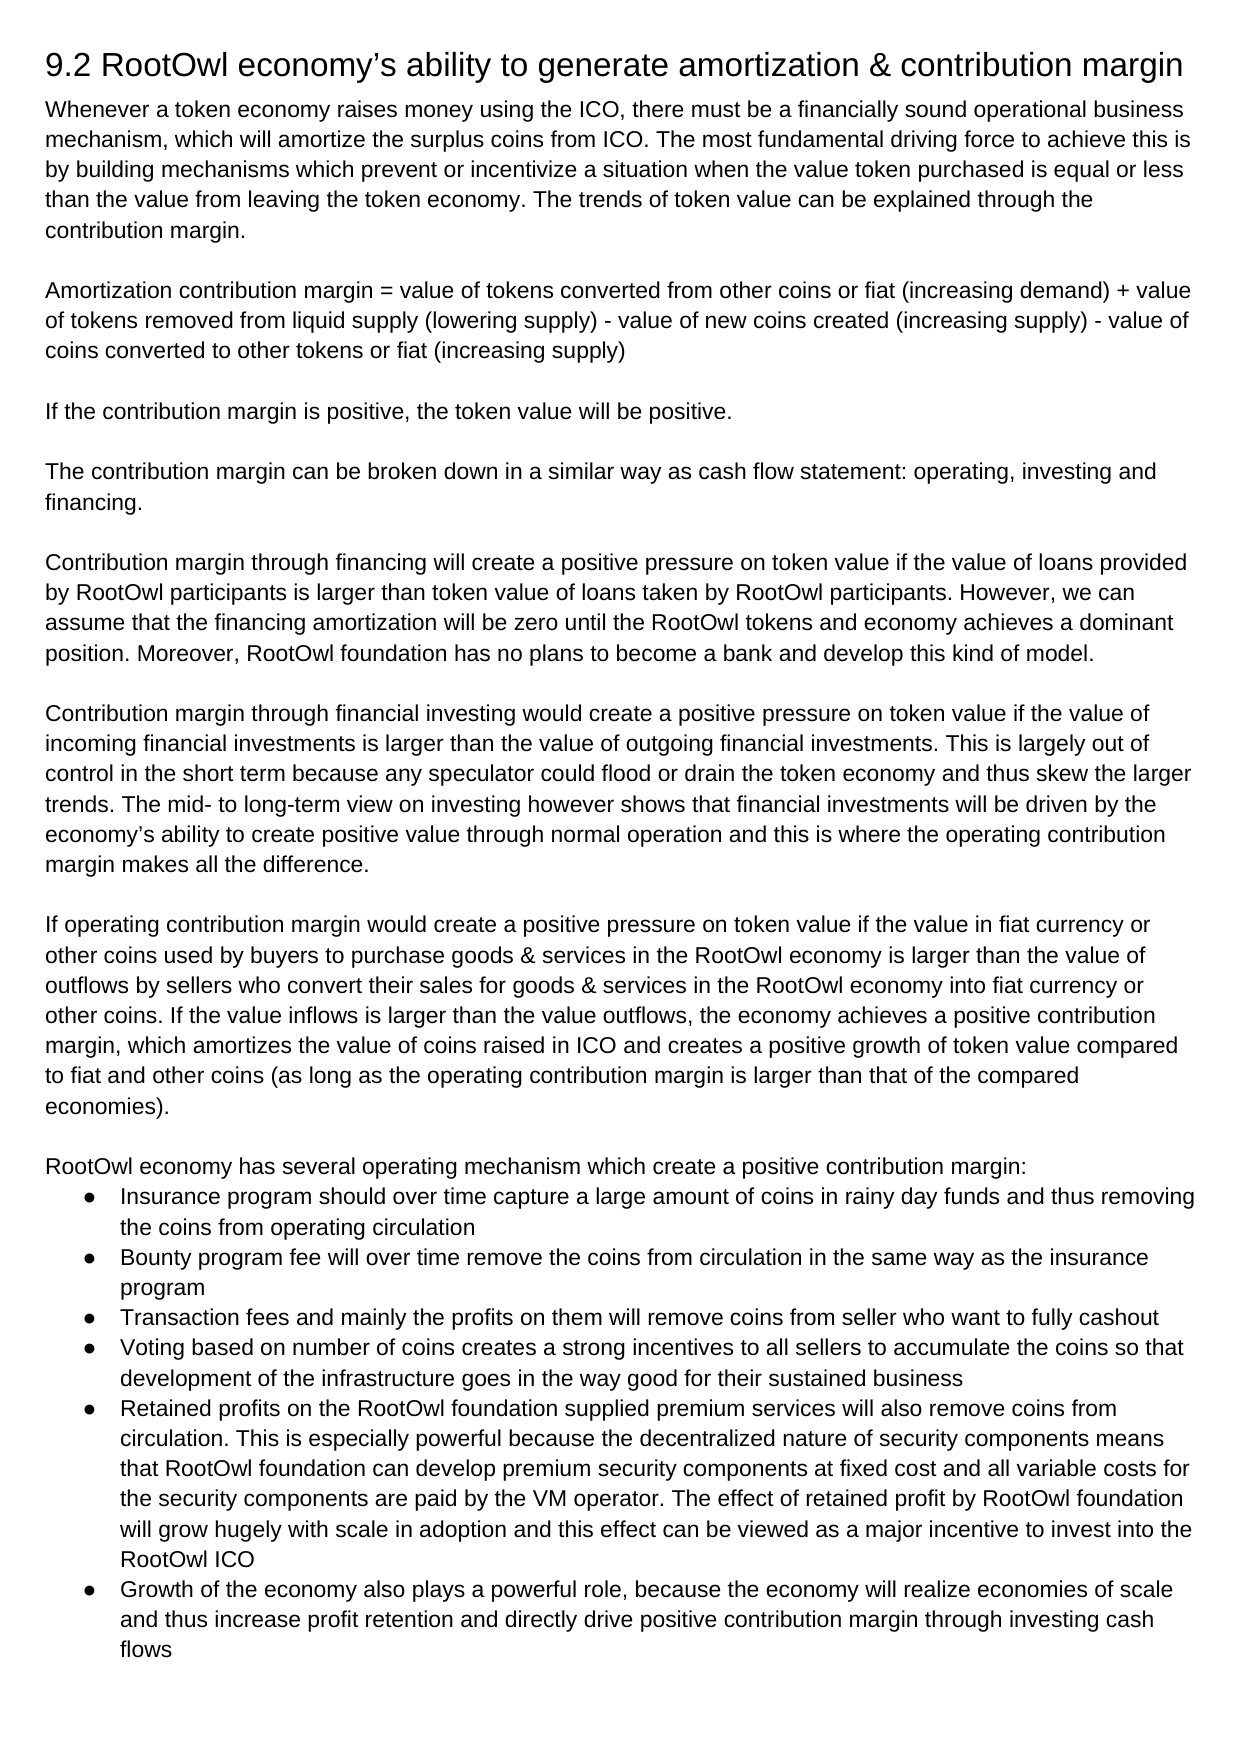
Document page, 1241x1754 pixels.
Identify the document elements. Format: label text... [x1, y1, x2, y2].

text Contribution margin through financial investing would create a positive pressure on token value if the value of incoming financial investments is larger than the value of outgoing financial investments. This is largely out of control in the short term because any speculator could flood or drain the token economy and thus skew the larger trends. The mid- to long-term view on investing however shows that financial investments will be driven by the economy’s ability to create positive value through normal operation and this is where the operating contribution margin makes all the difference. [45, 700, 1195, 877]
list Transaction fees and mainly the profits on them will remove coins from seller who want to fully cashout [82, 1304, 1195, 1331]
list Retained profits on the RootOwl foundation supplied premium services will also remove coins from circulation. This is especially powerful because the decentralized nature of security components means that RootOwl foundation can develop premium security components at fixed cost and all variable costs for the security components are paid by the VM operator. The effect of retained profit by RootOwl foundation will grow hugely with scale in adoption and this effect can be viewed as a major incentive to invest into the RootOwl ICO [82, 1395, 1195, 1572]
list Growth of the economy also plays a powerful role, because the economy will realize economies of scale and thus increase profit retention and directly drive positive contribution margin through investing cash flows [82, 1576, 1195, 1663]
text If operating contribution margin would create a positive pressure on token value if the value in fiat currency or other coins used by buyers to purchase goods & services in the RootOwl economy is larger than the value of outflows by sellers who convert their sales for goods & services in the RootOwl economy into fiat currency or other coins. If the value inflows is larger than the value outflows, the economy achieves a positive contribution margin, which amortizes the value of coins raised in ICO and creates a positive growth of token value compared to fiat and other coins (as long as the operating contribution margin is larger than that of the compared economies). [45, 911, 1195, 1119]
list Bounty program fee will over time remove the coins from circulation in the same way as the insurance program [82, 1244, 1195, 1300]
list Insurance program should over time capture a large amount of coins in rainy day funds and thus removing the coins from operating circulation [82, 1183, 1195, 1240]
text Contribution margin through financing will create a positive pressure on token value if the value of loans provided by RootOwl participants is larger than token value of loans taken by RootOwl participants. However, we can assume that the financing amortization will be zero until the RootOwl tokens and economy achieves a dominant position. Moreover, RootOwl foundation has no plans to become a bank and develop this kind of model. [45, 549, 1195, 666]
text The contribution margin can be broken down in a similar way as cash flow statement: operating, investing and financing. [45, 458, 1195, 515]
text Whenever a token economy raises money using the ICO, there must be a financially sound operational business mechanism, which will amortize the surplus coins from ICO. The most fundamental driving force to achieve this is by building mechanisms which prevent or incentivize a situation when the value token purchased is equal or less than the value from leaving the token economy. The trends of token value can be explained through the contribution margin. [45, 96, 1195, 243]
list Voting based on number of coins creates a strong incentives to all sellers to accumulate the coins so that development of the infrastructure goes in the way good for their sustained business [82, 1334, 1195, 1391]
subtitle 9.2 RootOwl economy’s ability to generate amortization & contribution margin [45, 45, 1195, 83]
text If the contribution margin is positive, the token value will be positive. [45, 398, 1195, 424]
text Amortization contribution margin = value of tokens converted from other coins or fiat (increasing demand) + value of tokens removed from liquid supply (lowering supply) - value of new coins created (increasing supply) - value of coins converted to other tokens or fiat (increasing supply) [45, 277, 1195, 364]
text RootOwl economy has several operating mechanism which create a positive contribution margin: [45, 1153, 1195, 1179]
